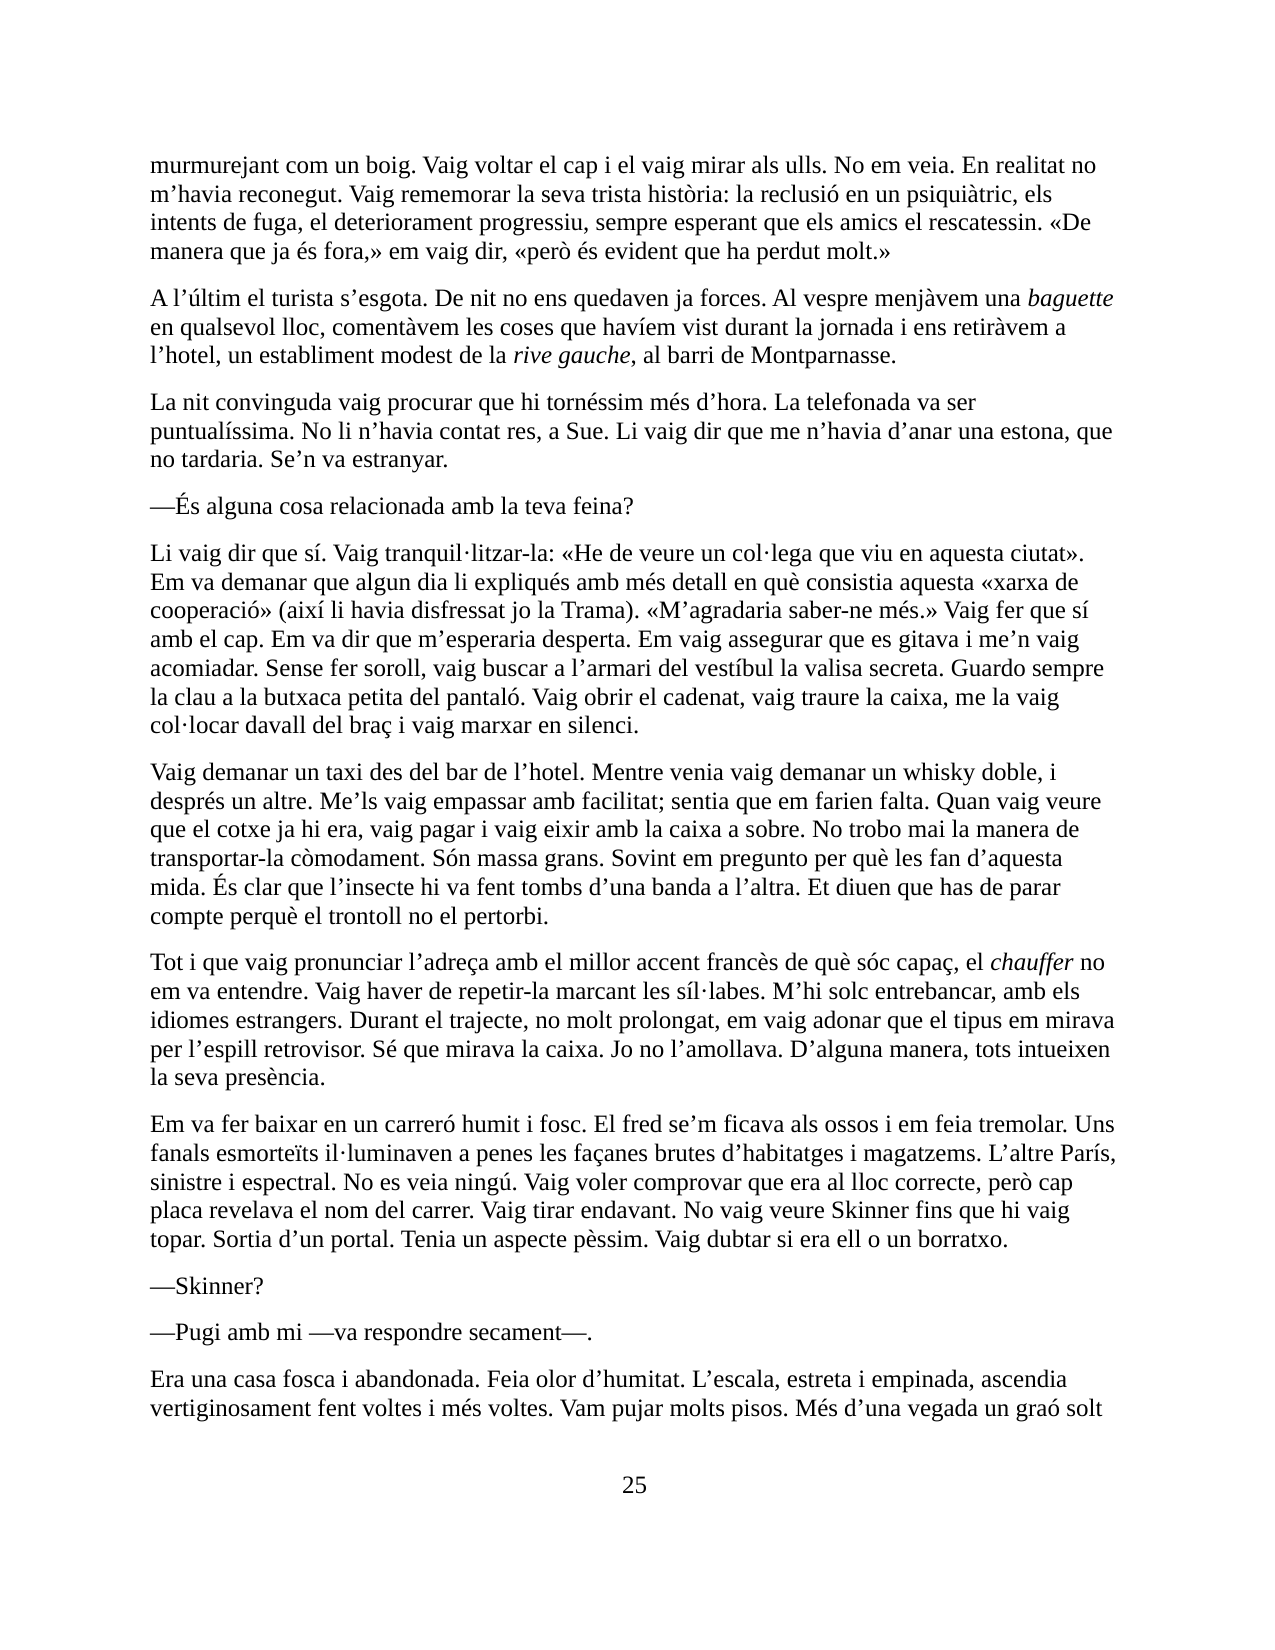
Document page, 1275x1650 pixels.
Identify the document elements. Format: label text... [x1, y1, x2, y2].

text Era una casa fosca i abandonada. Feia olor d’humitat. L’escala, estreta i empinada, ascendia vertiginosament fent voltes i més voltes. Vam pujar molts pisos. Més d’una vegada un graó solt [150, 1364, 1125, 1422]
text —Skinner? [150, 1271, 1125, 1299]
text Vaig demanar un taxi des del bar de l’hotel. Mentre venia vaig demanar un whisky doble, i després un altre. Me’ls vaig empassar amb facilitat; sentia que em farien falta. Quan vaig veure que el cotxe ja hi era, vaig pagar i vaig eixir amb la caixa a sobre. No trobo mai la manera de transportar-la còmodament. Són massa grans. Sovint em pregunto per què les fan d’aquesta mida. És clar que l’insecte hi va fent tombs d’una banda a l’altra. Et diuen que has de parar compte perquè el trontoll no el pertorbi. [150, 757, 1125, 929]
text Tot i que vaig pronunciar l’adreça amb el millor accent francès de què sóc capaç, el chauffer no em va entendre. Vaig haver de repetir-la marcant les síl·labes. M’hi solc entrebancar, amb els idiomes estrangers. Durant el trajecte, no molt prolongat, em vaig adonar que el tipus em mirava per l’espill retrovisor. Sé que mirava la caixa. Jo no l’amollava. D’alguna manera, tots intueixen la seva presència. [150, 947, 1125, 1091]
text —Pugi amb mi —va respondre secament—. [150, 1317, 1125, 1346]
text —És alguna cosa relacionada amb la teva feina? [150, 491, 1125, 520]
text La nit convinguda vaig procurar que hi tornéssim més d’hora. La telefonada va ser puntualíssima. No li n’havia contat res, a Sue. Li vaig dir que me n’havia d’anar una estona, que no tardaria. Se’n va estranyar. [150, 387, 1125, 473]
text murmurejant com un boig. Vaig voltar el cap i el vaig mirar als ulls. No em veia. En realitat no m’havia reconegut. Vaig rememorar la seva trista història: la reclusió en un psiquiàtric, els intents de fuga, el deteriorament progressiu, sempre esperant que els amics el rescatessin. «De manera que ja és fora,» em vaig dir, «però és evident que ha perdut molt.» [150, 150, 1125, 265]
text Li vaig dir que sí. Vaig tranquil·litzar-la: «He de veure un col·lega que viu en aquesta ciutat». Em va demanar que algun dia li expliqués amb més detall en què consistia aquesta «xarxa de cooperació» (així li havia disfressat jo la Trama). «M’agradaria saber-ne més.» Vaig fer que sí amb el cap. Em va dir que m’esperaria desperta. Em vaig assegurar que es gitava i me’n vaig acomiadar. Sense fer soroll, vaig buscar a l’armari del vestíbul la valisa secreta. Guardo sempre la clau a la butxaca petita del pantaló. Vaig obrir el cadenat, vaig traure la caixa, me la vaig col·locar davall del braç i vaig marxar en silenci. [150, 538, 1125, 739]
text A l’últim el turista s’esgota. De nit no ens quedaven ja forces. Al vespre menjàvem una baguette en qualsevol lloc, comentàvem les coses que havíem vist durant la jornada i ens retiràvem a l’hotel, un establiment modest de la rive gauche, al barri de Montparnasse. [150, 283, 1125, 369]
text Em va fer baixar en un carreró humit i fosc. El fred se’m ficava als ossos i em feia tremolar. Uns fanals esmorteïts il·luminaven a penes les façanes brutes d’habitatges i magatzems. L’altre París, sinistre i espectral. No es veia ningú. Vaig voler comprovar que era al lloc correcte, però cap placa revelava el nom del carrer. Vaig tirar endavant. No vaig veure Skinner fins que hi vaig topar. Sortia d’un portal. Tenia un aspecte pèssim. Vaig dubtar si era ell o un borratxo. [150, 1109, 1125, 1253]
